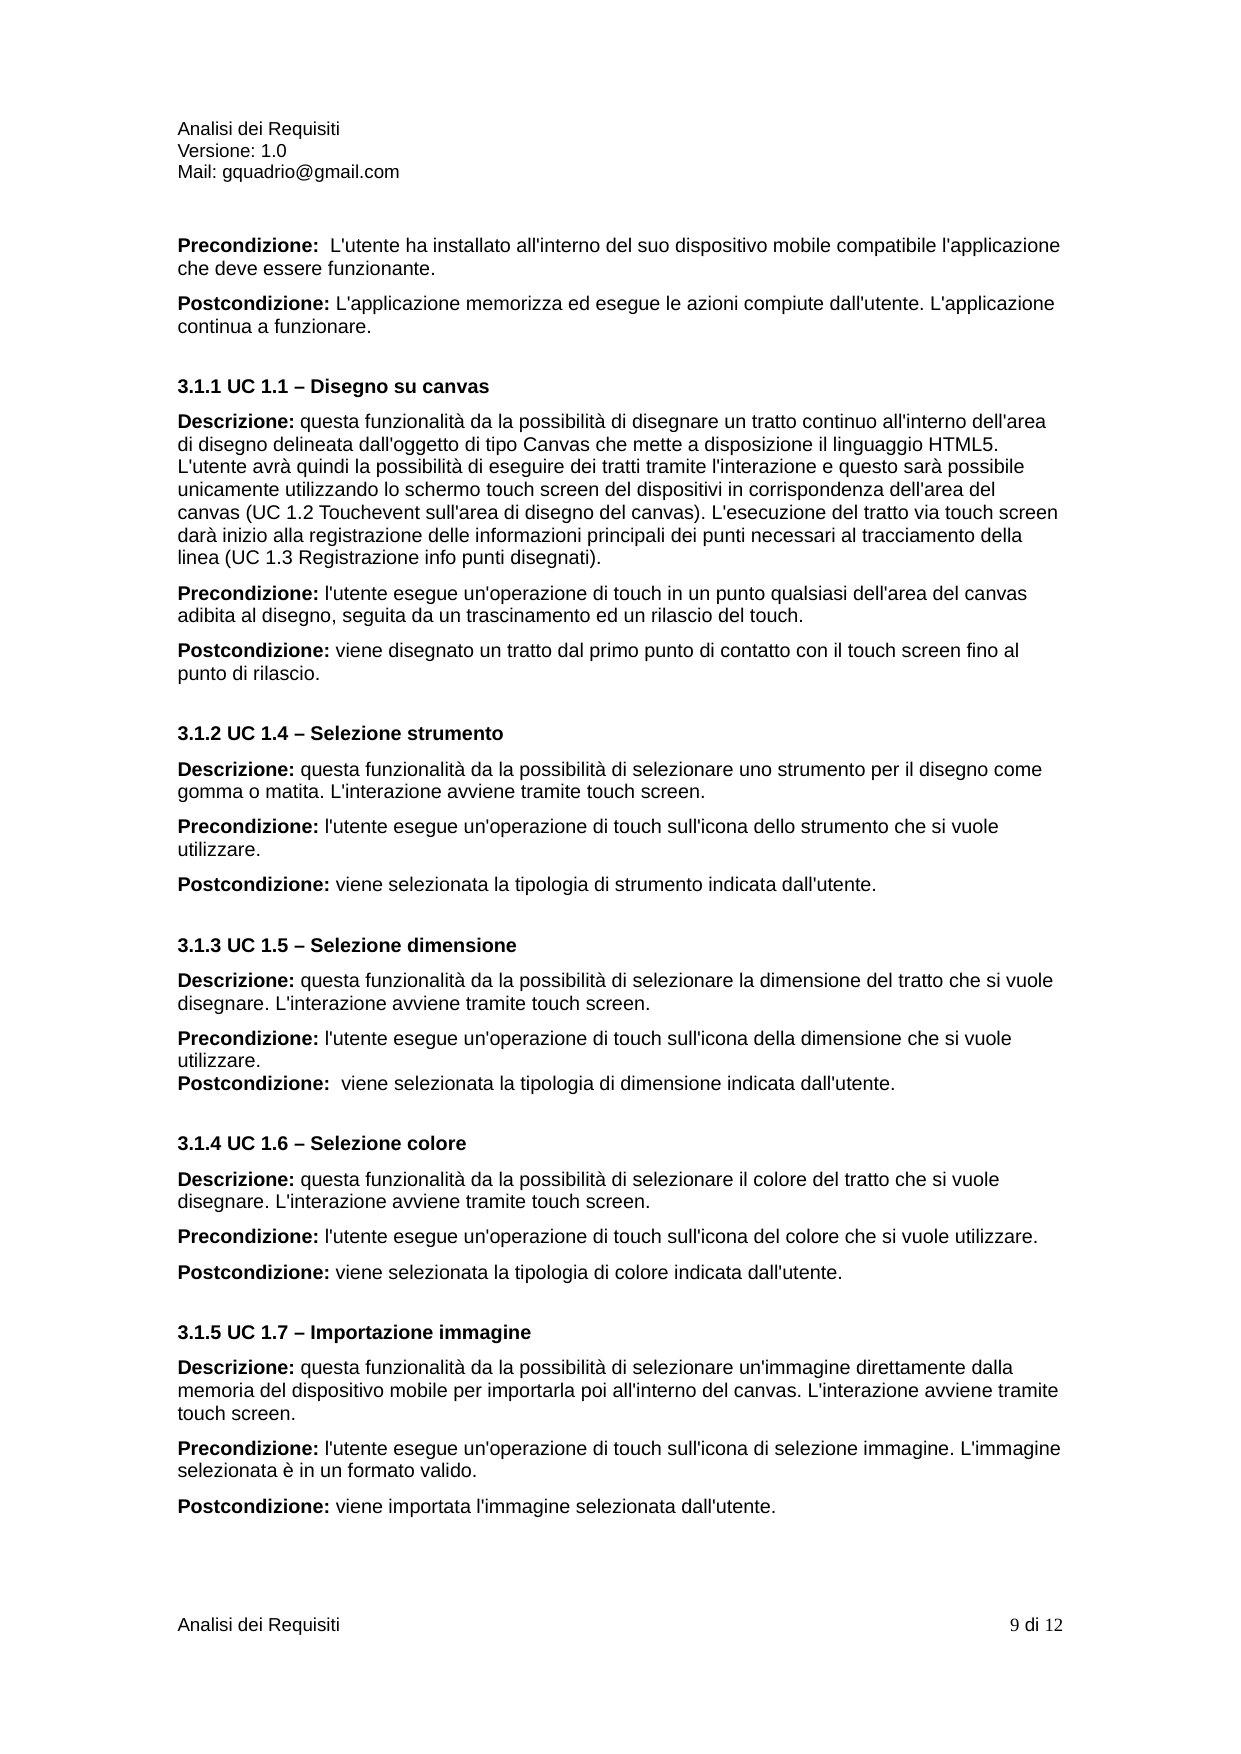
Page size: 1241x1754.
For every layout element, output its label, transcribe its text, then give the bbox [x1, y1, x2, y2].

text Precondizione: l'utente esegue un'operazione di touch sull'icona della dimensione che si vuole utilizzare. Postcondizione: viene selezionata la tipologia di dimensione indicata dall'utente. [177, 1027, 1063, 1095]
text Precondizione: l'utente esegue un'operazione di touch sull'icona di selezione immagine. L'immagine selezionata è in un formato valido. [177, 1437, 1063, 1482]
text Precondizione: l'utente esegue un'operazione di touch sull'icona dello strumento che si vuole utilizzare. [177, 815, 1063, 861]
text Postcondizione: viene disegnato un tratto dal primo punto di contatto con il touch screen fino al punto di rilascio. [177, 639, 1063, 685]
text Descrizione: questa funzionalità da la possibilità di selezionare un'immagine direttamente dalla memoria del dispositivo mobile per importarla poi all'interno del canvas. L'interazione avviene tramite touch screen. [177, 1356, 1063, 1424]
subtitle 3.1.4 UC 1.6 – Selezione colore [177, 1132, 1063, 1155]
text Precondizione: l'utente esegue un'operazione di touch sull'icona del colore che si vuole utilizzare. [177, 1225, 1063, 1248]
text Postcondizione: L'applicazione memorizza ed esegue le azioni compiute dall'utente. L'applicazione continua a funzionare. [177, 292, 1063, 337]
text Postcondizione: viene importata l'immagine selezionata dall'utente. [177, 1494, 1063, 1517]
subtitle 3.1.1 UC 1.1 – Disegno su canvas [177, 375, 1063, 397]
text Descrizione: questa funzionalità da la possibilità di selezionare uno strumento per il disegno come gomma o matita. L'interazione avviene tramite touch screen. [177, 757, 1063, 803]
subtitle 3.1.3 UC 1.5 – Selezione dimensione [177, 933, 1063, 956]
text Descrizione: questa funzionalità da la possibilità di disegnare un tratto continuo all'interno dell'area di disegno delineata dall'oggetto di tipo Canvas che mette a disposizione il linguaggio HTML5. L'utente avrà quindi la possibilità di eseguire dei tratti tramite l'interazione e questo sarà possibile unicamente utilizzando lo schermo touch screen del dispositivi in corrispondenza dell'area del canvas (UC 1.2 Touchevent sull'area di disegno del canvas). L'esecuzione del tratto via touch screen darà inizio alla registrazione delle informazioni principali dei punti necessari al tracciamento della linea (UC 1.3 Registrazione info punti disegnati). [177, 410, 1063, 569]
text Postcondizione: viene selezionata la tipologia di strumento indicata dall'utente. [177, 873, 1063, 896]
text Precondizione: l'utente esegue un'operazione di touch in un punto qualsiasi dell'area del canvas adibita al disegno, seguita da un trascinamento ed un rilascio del touch. [177, 581, 1063, 627]
text Postcondizione: viene selezionata la tipologia di colore indicata dall'utente. [177, 1261, 1063, 1283]
subtitle 3.1.2 UC 1.4 – Selezione strumento [177, 722, 1063, 745]
text Precondizione: L'utente ha installato all'interno del suo dispositivo mobile compatibile l'applicazione che deve essere funzionante. [177, 234, 1063, 279]
text Descrizione: questa funzionalità da la possibilità di selezionare il colore del tratto che si vuole disegnare. L'interazione avviene tramite touch screen. [177, 1167, 1063, 1213]
subtitle 3.1.5 UC 1.7 – Importazione immagine [177, 1321, 1063, 1343]
text Descrizione: questa funzionalità da la possibilità di selezionare la dimensione del tratto che si vuole disegnare. L'interazione avviene tramite touch screen. [177, 969, 1063, 1014]
